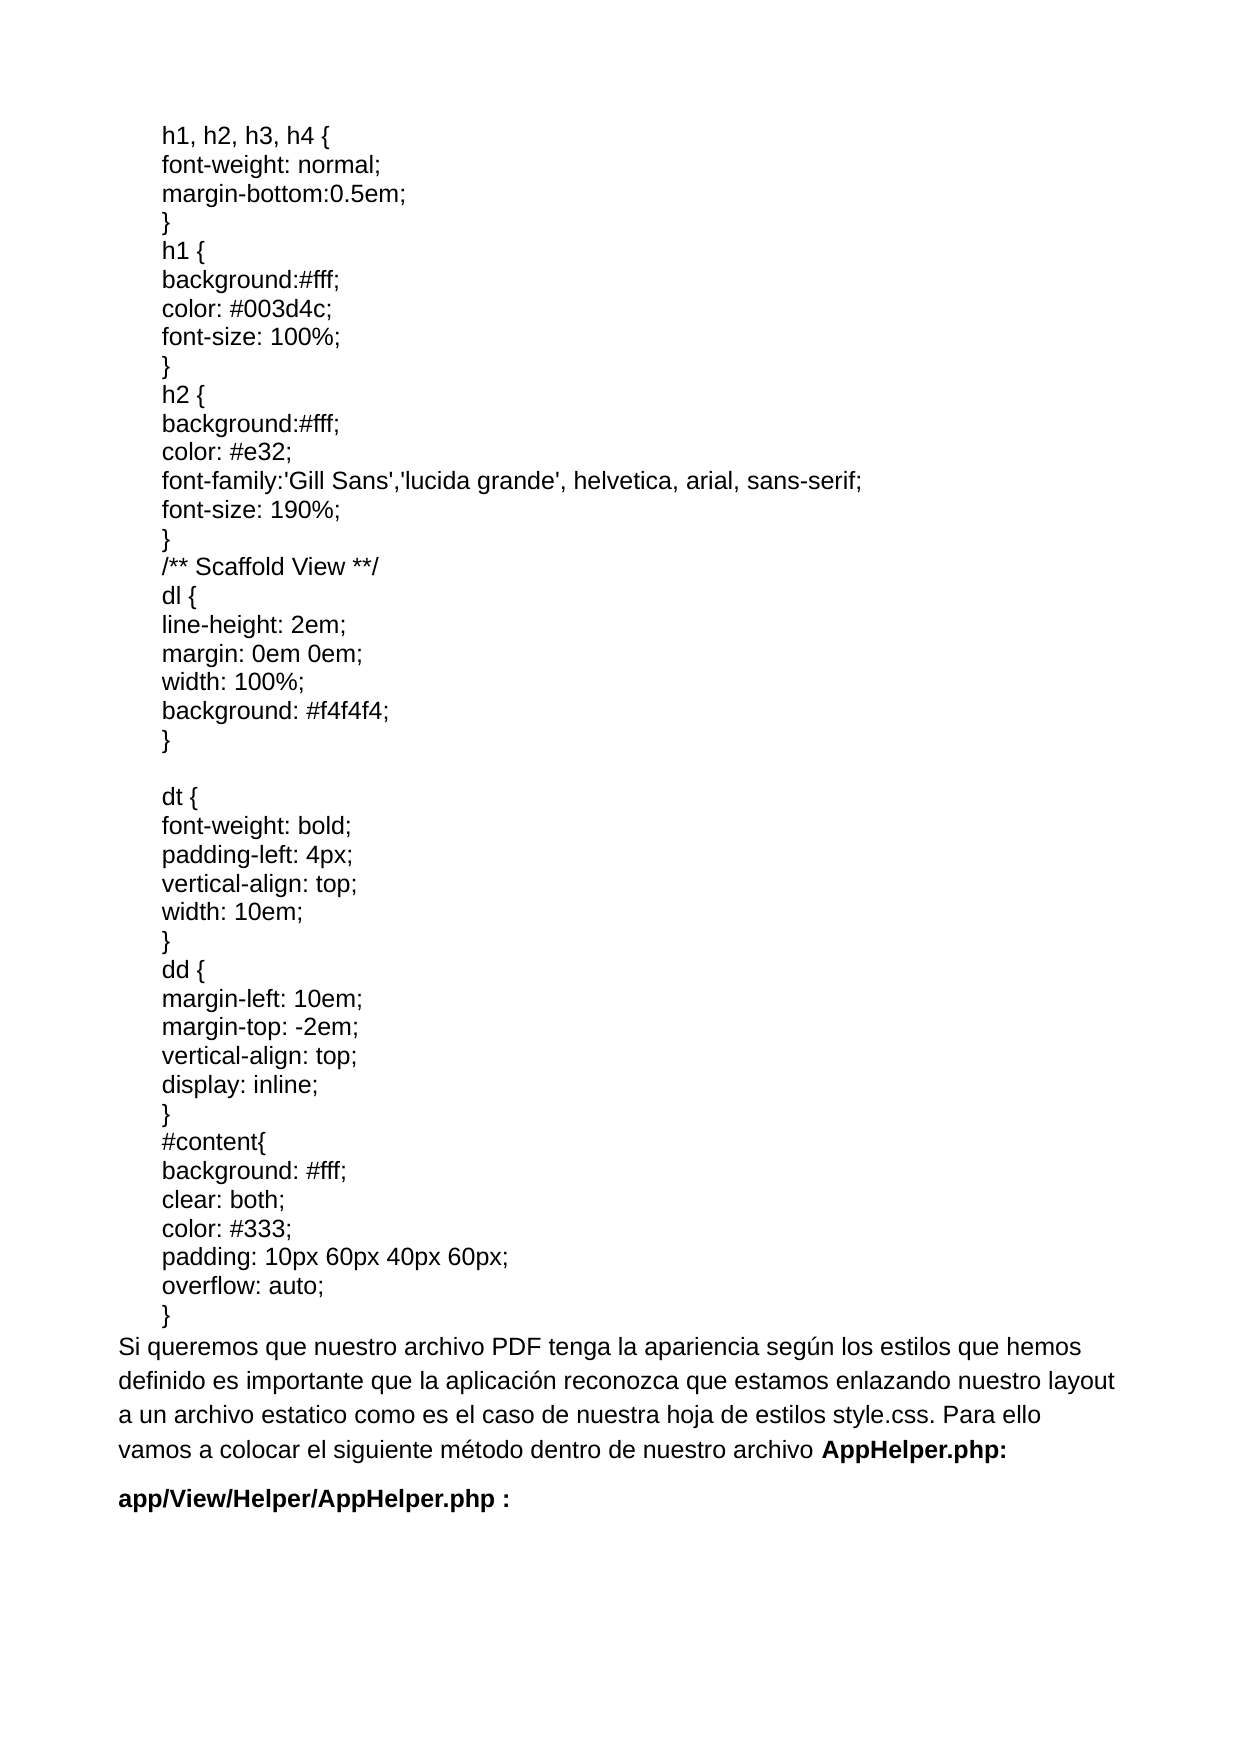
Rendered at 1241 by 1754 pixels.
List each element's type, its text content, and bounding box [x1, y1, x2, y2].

text app/View/Helper/AppHelper.php : [118, 1484, 1122, 1513]
table_header [118, 118, 159, 1331]
table_header h1, h2, h3, h4 { font-weight: normal; margin-bottom:0.5em; } h1 { background:#fff; color: #003d4c; font-size: 100%; } h2 { background:#fff; color: #e32; font-family:'Gill Sans','lucida grande', helvetica, arial, sans-serif; font-size: 190%; } /** Scaffold View **/ dl { line-height: 2em; margin: 0em 0em; width: 100%; background: #f4f4f4; } dt { font-weight: bold; padding-left: 4px; vertical-align: top; width: 10em; } dd { margin-left: 10em; margin-top: -2em; vertical-align: top; display: inline; } #content{ background: #fff; clear: both; color: #333; padding: 10px 60px 40px 60px; overflow: auto; } [159, 118, 1117, 1331]
text Si queremos que nuestro archivo PDF tenga la apariencia según los estilos que hemos definido es importante que la aplicación reconozca que estamos enlazando nuestro layout a un archivo estatico como es el caso de nuestra hoja de estilos style.css. Para ello vamos a colocar el siguiente método dentro de nuestro archivo AppHelper.php: [118, 1331, 1122, 1464]
